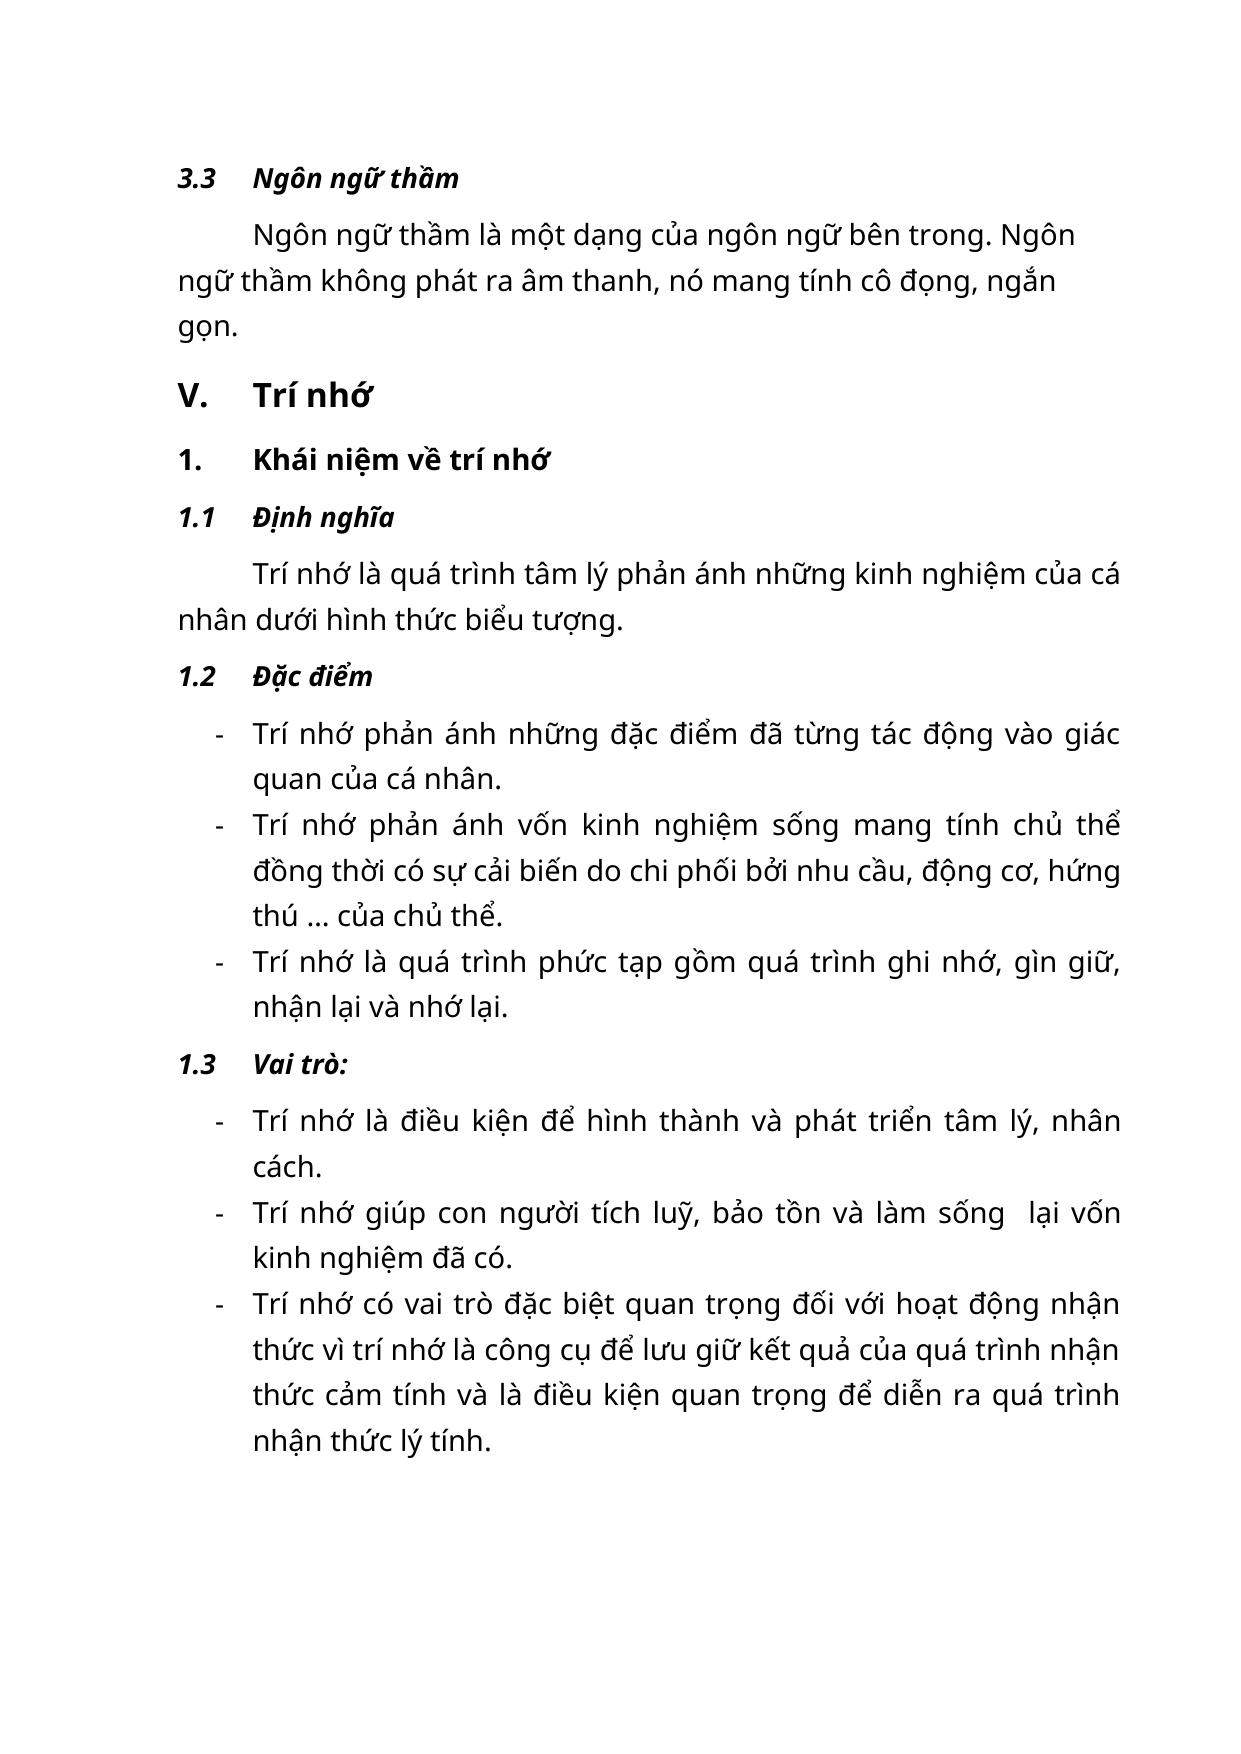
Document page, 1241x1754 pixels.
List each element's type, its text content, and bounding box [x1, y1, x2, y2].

subtitle Ngôn ngữ thầm [177, 158, 1122, 196]
subtitle Vai trò: [177, 1045, 1122, 1082]
list Trí nhớ phản ánh những đặc điểm đã từng tác động vào giác quan của cá nhân. [215, 713, 1122, 798]
list Trí nhớ có vai trò đặc biệt quan trọng đối với hoạt động nhận thức vì trí nhớ là công cụ để lưu giữ kết quả của quá trình nhận thức cảm tính và là điều kiện quan trọng để diễn ra quá trình nhận thức lý tính. [215, 1283, 1122, 1460]
list Trí nhớ là điều kiện để hình thành và phát triển tâm lý, nhân cách. [215, 1101, 1122, 1186]
list Trí nhớ giúp con người tích luỹ, bảo tồn và làm sống lại vốn kinh nghiệm đã có. [215, 1192, 1122, 1277]
subtitle Trí nhớ [177, 372, 1122, 418]
text Ngôn ngữ thầm là một dạng của ngôn ngữ bên trong. Ngôn ngữ thầm không phát ra âm thanh, nó mang tính cô đọng, ngắn gọn. [177, 214, 1122, 345]
text Trí nhớ là quá trình tâm lý phản ánh những kinh nghiệm của cá nhân dưới hình thức biểu tượng. [177, 553, 1122, 639]
subtitle Khái niệm về trí nhớ [177, 439, 1122, 479]
subtitle Đặc điểm [177, 657, 1122, 695]
subtitle Định nghĩa [177, 497, 1122, 535]
list Trí nhớ là quá trình phức tạp gồm quá trình ghi nhớ, gìn giữ, nhận lại và nhớ lại. [215, 941, 1122, 1026]
list Trí nhớ phản ánh vốn kinh nghiệm sống mang tính chủ thể đồng thời có sự cải biến do chi phối bởi nhu cầu, động cơ, hứng thú … của chủ thể. [215, 804, 1122, 935]
